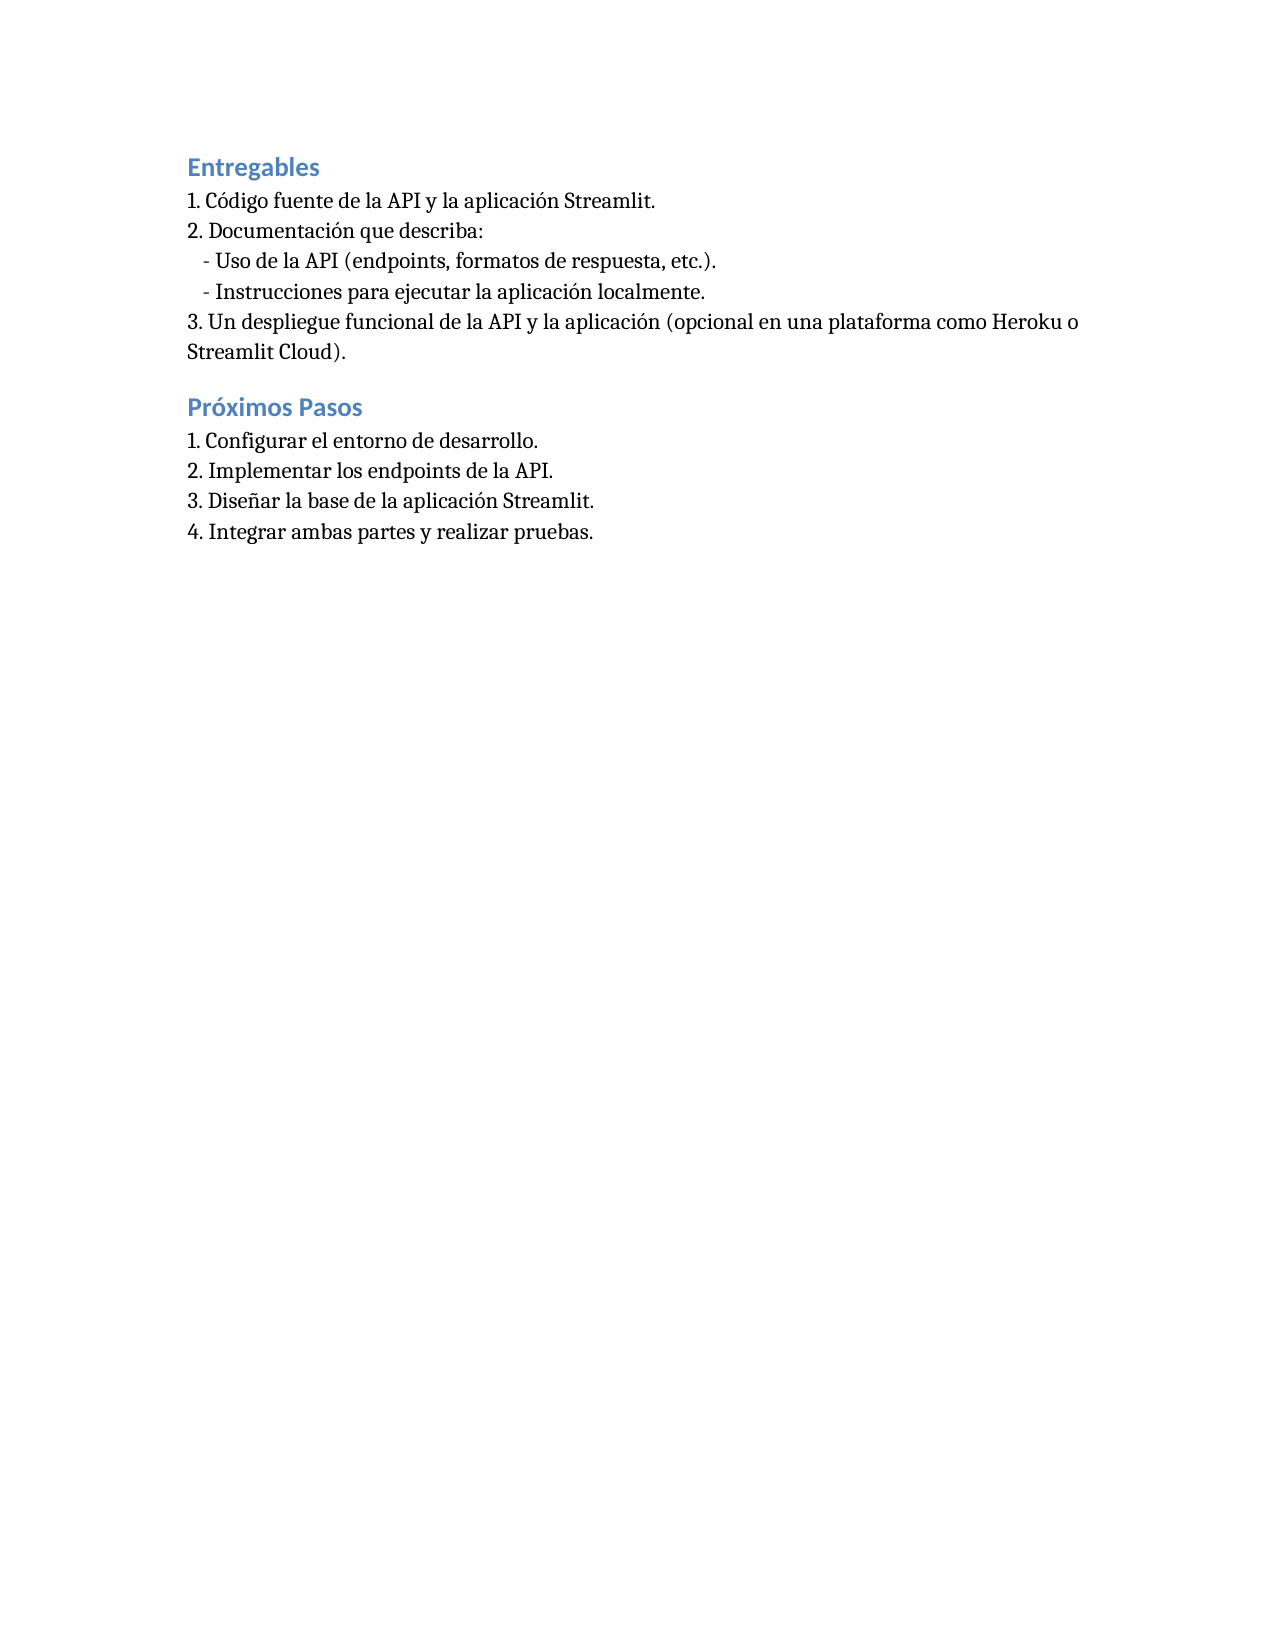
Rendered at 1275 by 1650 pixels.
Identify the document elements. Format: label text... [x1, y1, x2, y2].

subtitle Próximos Pasos [187, 390, 1087, 423]
text 1. Configurar el entorno de desarrollo. 2. Implementar los endpoints de la API. 3. Diseñar la base de la aplicación Streamlit. 4. Integrar ambas partes y realizar pruebas. [187, 428, 1087, 545]
text 1. Código fuente de la API y la aplicación Streamlit. 2. Documentación que describa: - Uso de la API (endpoints, formatos de respuesta, etc.). - Instrucciones para ejecutar la aplicación localmente. 3. Un despliegue funcional de la API y la aplicación (opcional en una plataforma como Heroku o Streamlit Cloud). [187, 188, 1087, 365]
subtitle Entregables [187, 150, 1087, 183]
